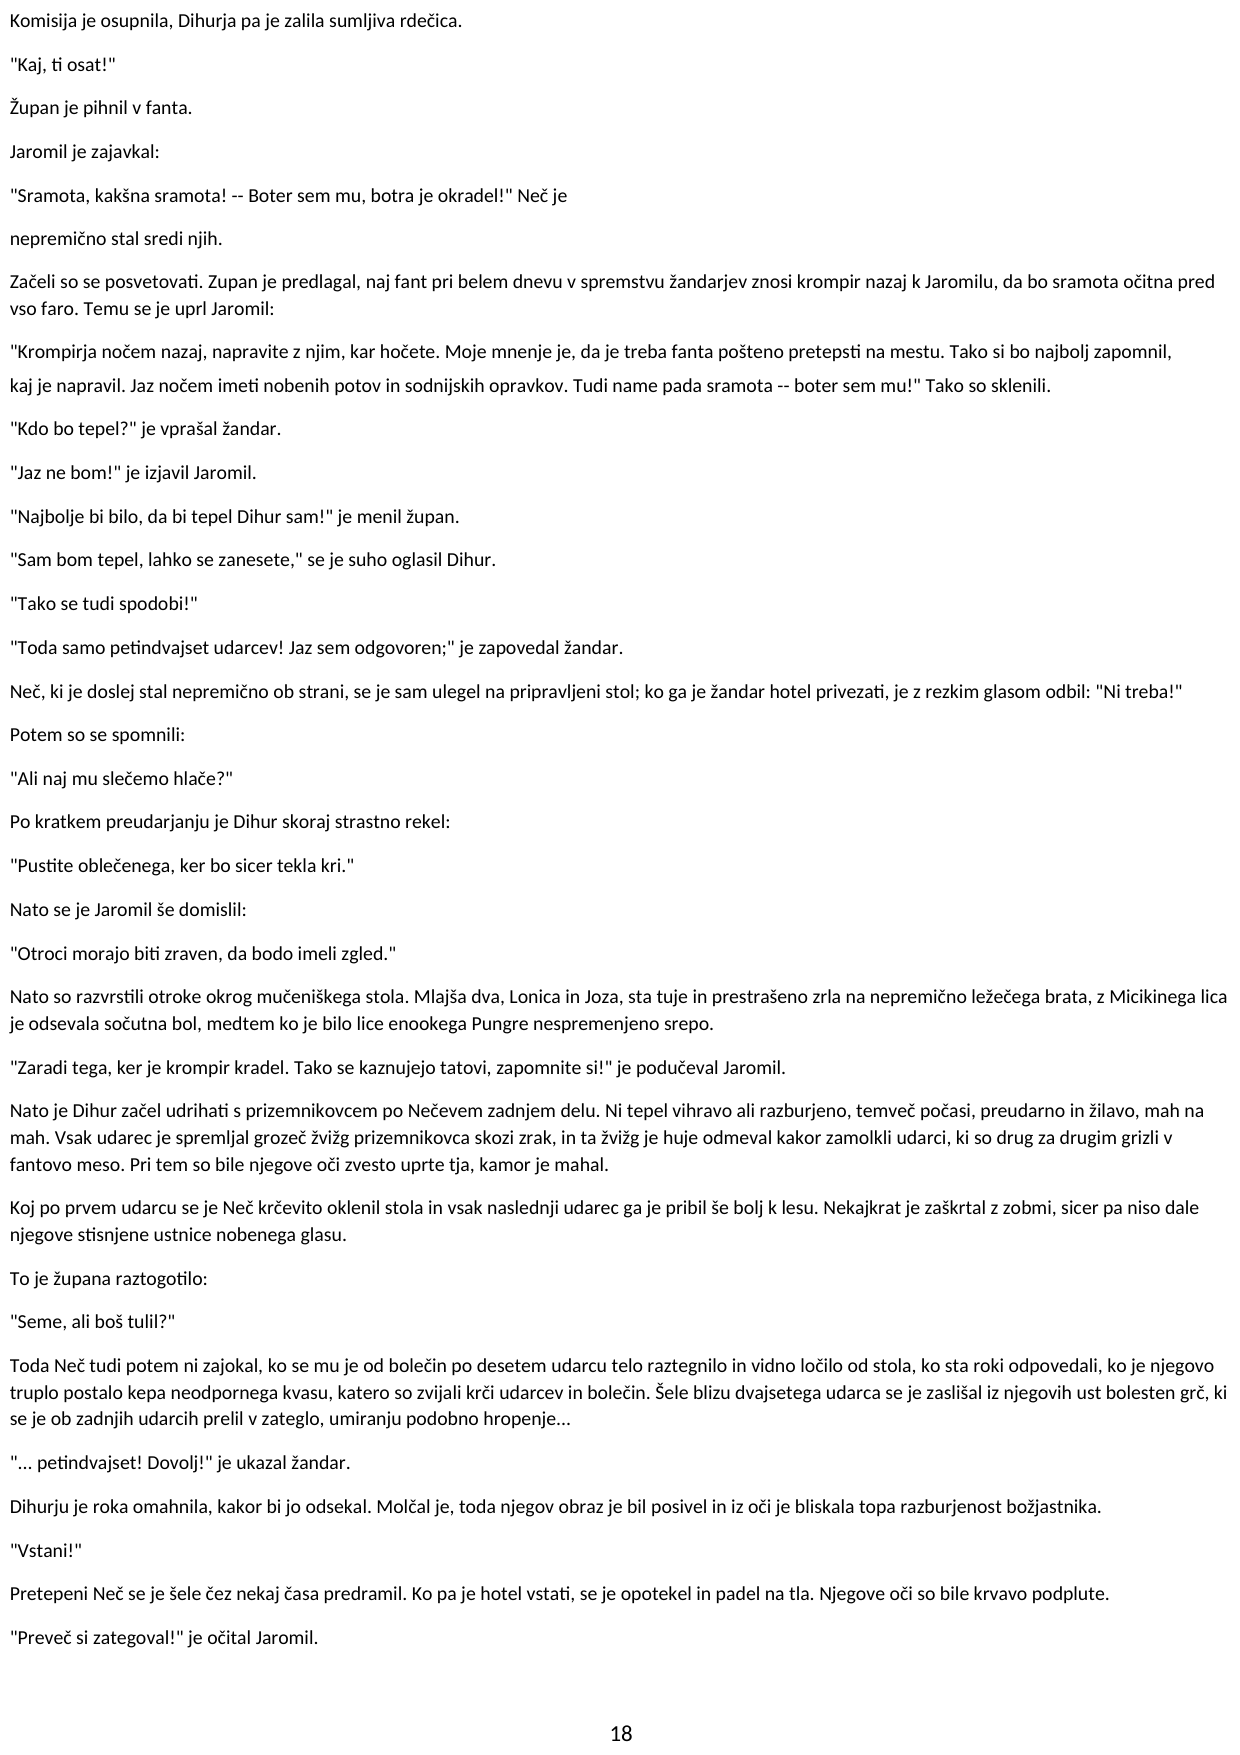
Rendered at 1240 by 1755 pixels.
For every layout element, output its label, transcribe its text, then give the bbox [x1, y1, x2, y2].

text Pretepeni Neč se je šele čez nekaj časa predramil. Ko pa je hotel vstati, se je opotekel in padel na tla. Njegove oči so bile krvavo podplute. [9, 1581, 1230, 1606]
text Nato so razvrstili otroke okrog mučeniškega stola. Mlajša dva, Lonica in Joza, sta tuje in prestrašeno zrla na nepremično ležečega brata, z Micikinega lica je odsevala sočutna bol, medtem ko je bilo lice enookega Pungre nespremenjeno srepo. [9, 984, 1230, 1035]
text "Pustite oblečenega, ker bo sicer tekla kri." [9, 853, 1230, 877]
text Jaromil je zajavkal: [9, 139, 1230, 163]
text "Vstani!" [9, 1538, 1230, 1562]
text Začeli so se posvetovati. Zupan je predlagal, naj fant pri belem dnevu v spremstvu žandarjev znosi krompir nazaj k Jaromilu, da bo sramota očitna pred vso faro. Temu se je uprl Jaromil: [9, 269, 1230, 320]
text "Otroci morajo biti zraven, da bodo imeli zgled." [9, 941, 1230, 965]
text Dihurju je roka omahnila, kakor bi jo odsekal. Molčal je, toda njegov obraz je bil posivel in iz oči je bliskala topa razburjenost božjastnika. [9, 1494, 1230, 1518]
text Potem so se spomnili: [9, 722, 1230, 746]
text Nato je Dihur začel udrihati s prizemnikovcem po Nečevem zadnjem delu. Ni tepel vihravo ali razburjeno, temveč počasi, preudarno in žilavo, mah na mah. Vsak udarec je spremljal grozeč žvižg prizemnikovca skozi zrak, in ta žvižg je huje odmeval kakor zamolkli udarci, ki so drug za drugim grizli v fantovo meso. Pri tem so bile njegove oči zvesto uprte tja, kamor je mahal. [9, 1099, 1230, 1176]
text "Krompirja nočem nazaj, napravite z njim, kar hočete. Moje mnenje je, da je treba fanta pošteno pretepsti na mestu. Tako si bo najbolj zapomnil, kaj je napravil. Jaz nočem imeti nobenih potov in sodnijskih opravkov. Tudi name pada sramota -- boter sem mu!" Tako so sklenili. [9, 340, 1192, 397]
text Po kratkem preudarjanju je Dihur skoraj strastno rekel: [9, 809, 1230, 834]
text "Jaz ne bom!" je izjavil Jaromil. [9, 460, 1230, 484]
text "Preveč si zategoval!" je očital Jaromil. [9, 1625, 1230, 1649]
text Neč, ki je doslej stal nepremično ob strani, se je sam ulegel na pripravljeni stol; ko ga je žandar hotel privezati, je z rezkim glasom odbil: "Ni treba!" [9, 679, 1230, 703]
text Komisija je osupnila, Dihurja pa je zalila sumljiva rdečica. [9, 8, 1230, 32]
text "Kdo bo tepel?" je vprašal žandar. [9, 416, 1230, 441]
text Toda Neč tudi potem ni zajokal, ko se mu je od bolečin po desetem udarcu telo raztegnilo in vidno ločilo od stola, ko sta roki odpovedali, ko je njegovo truplo postalo kepa neodpornega kvasu, katero so zvijali krči udarcev in bolečin. Šele blizu dvajsetega udarca se je zaslišal iz njegovih ust bolesten grč, ki se je ob zadnjih udarcih prelil v zateglo, umiranju podobno hropenje... [9, 1353, 1230, 1431]
text "Toda samo petindvajset udarcev! Jaz sem odgovoren;" je zapovedal žandar. [9, 635, 1230, 659]
text "Najbolje bi bilo, da bi tepel Dihur sam!" je menil župan. [9, 504, 1230, 528]
text Nato se je Jaromil še domislil: [9, 897, 1230, 921]
text Koj po prvem udarcu se je Neč krčevito oklenil stola in vsak naslednji udarec ga je pribil še bolj k lesu. Nekajkrat je zaškrtal z zobmi, sicer pa niso dale njegove stisnjene ustnice nobenega glasu. [9, 1196, 1230, 1246]
text "Sam bom tepel, lahko se zanesete," se je suho oglasil Dihur. [9, 548, 1230, 572]
text "Seme, ali boš tulil?" [9, 1309, 1230, 1334]
text "Zaradi tega, ker je krompir kradel. Tako se kaznujejo tatovi, zapomnite si!" je podučeval Jaromil. [9, 1055, 1230, 1079]
text "... petindvajset! Dovolj!" je ukazal žandar. [9, 1450, 1230, 1474]
text "Tako se tudi spodobi!" [9, 591, 1230, 616]
text To je župana raztogotilo: [9, 1266, 1230, 1290]
text "Sramota, kakšna sramota! -- Boter sem mu, botra je okradel!" Neč je nepremično stal sredi njih. [9, 183, 596, 250]
text "Ali naj mu slečemo hlače?" [9, 766, 1230, 790]
text Župan je pihnil v fanta. [9, 95, 1230, 119]
text "Kaj, ti osat!" [9, 52, 1230, 76]
